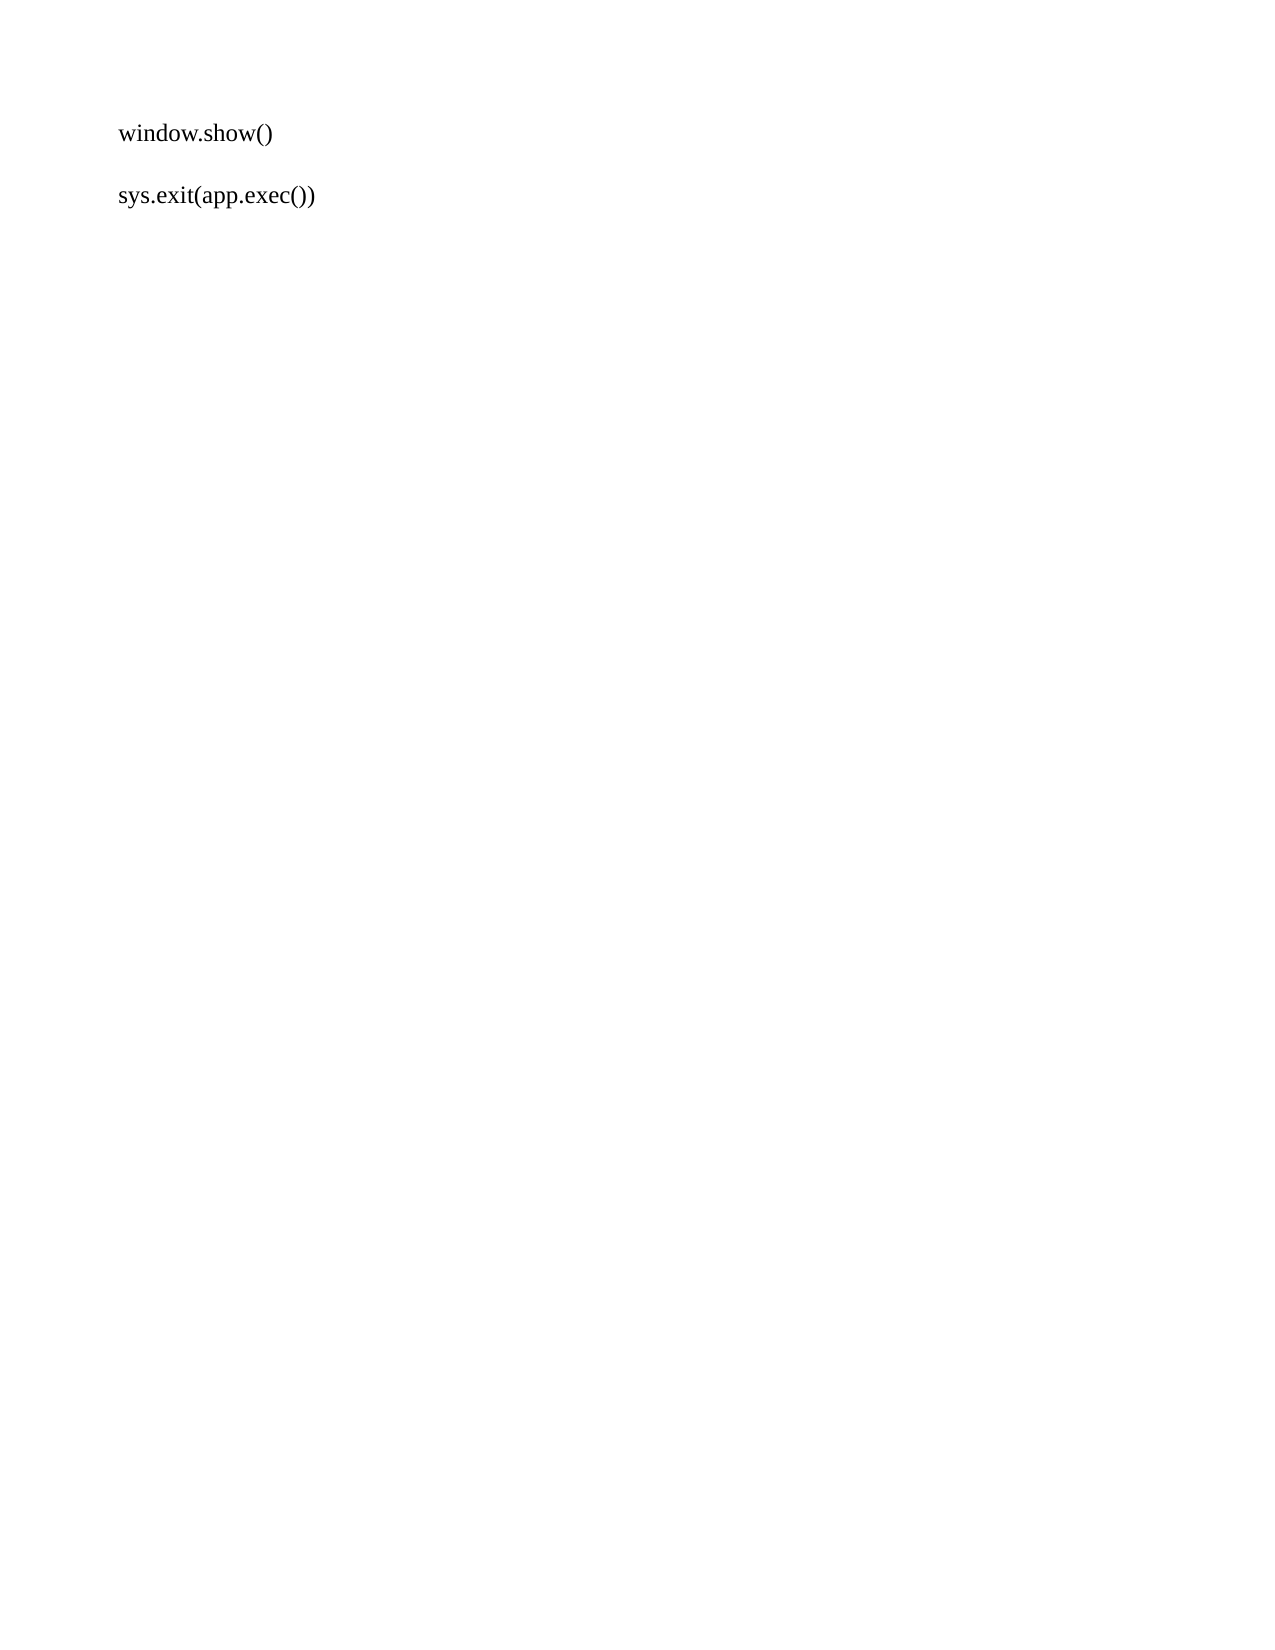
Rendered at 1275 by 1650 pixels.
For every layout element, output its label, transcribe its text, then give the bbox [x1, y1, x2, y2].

text sys.exit(app.exec()) [118, 181, 1157, 209]
text window.show() [118, 118, 1157, 147]
